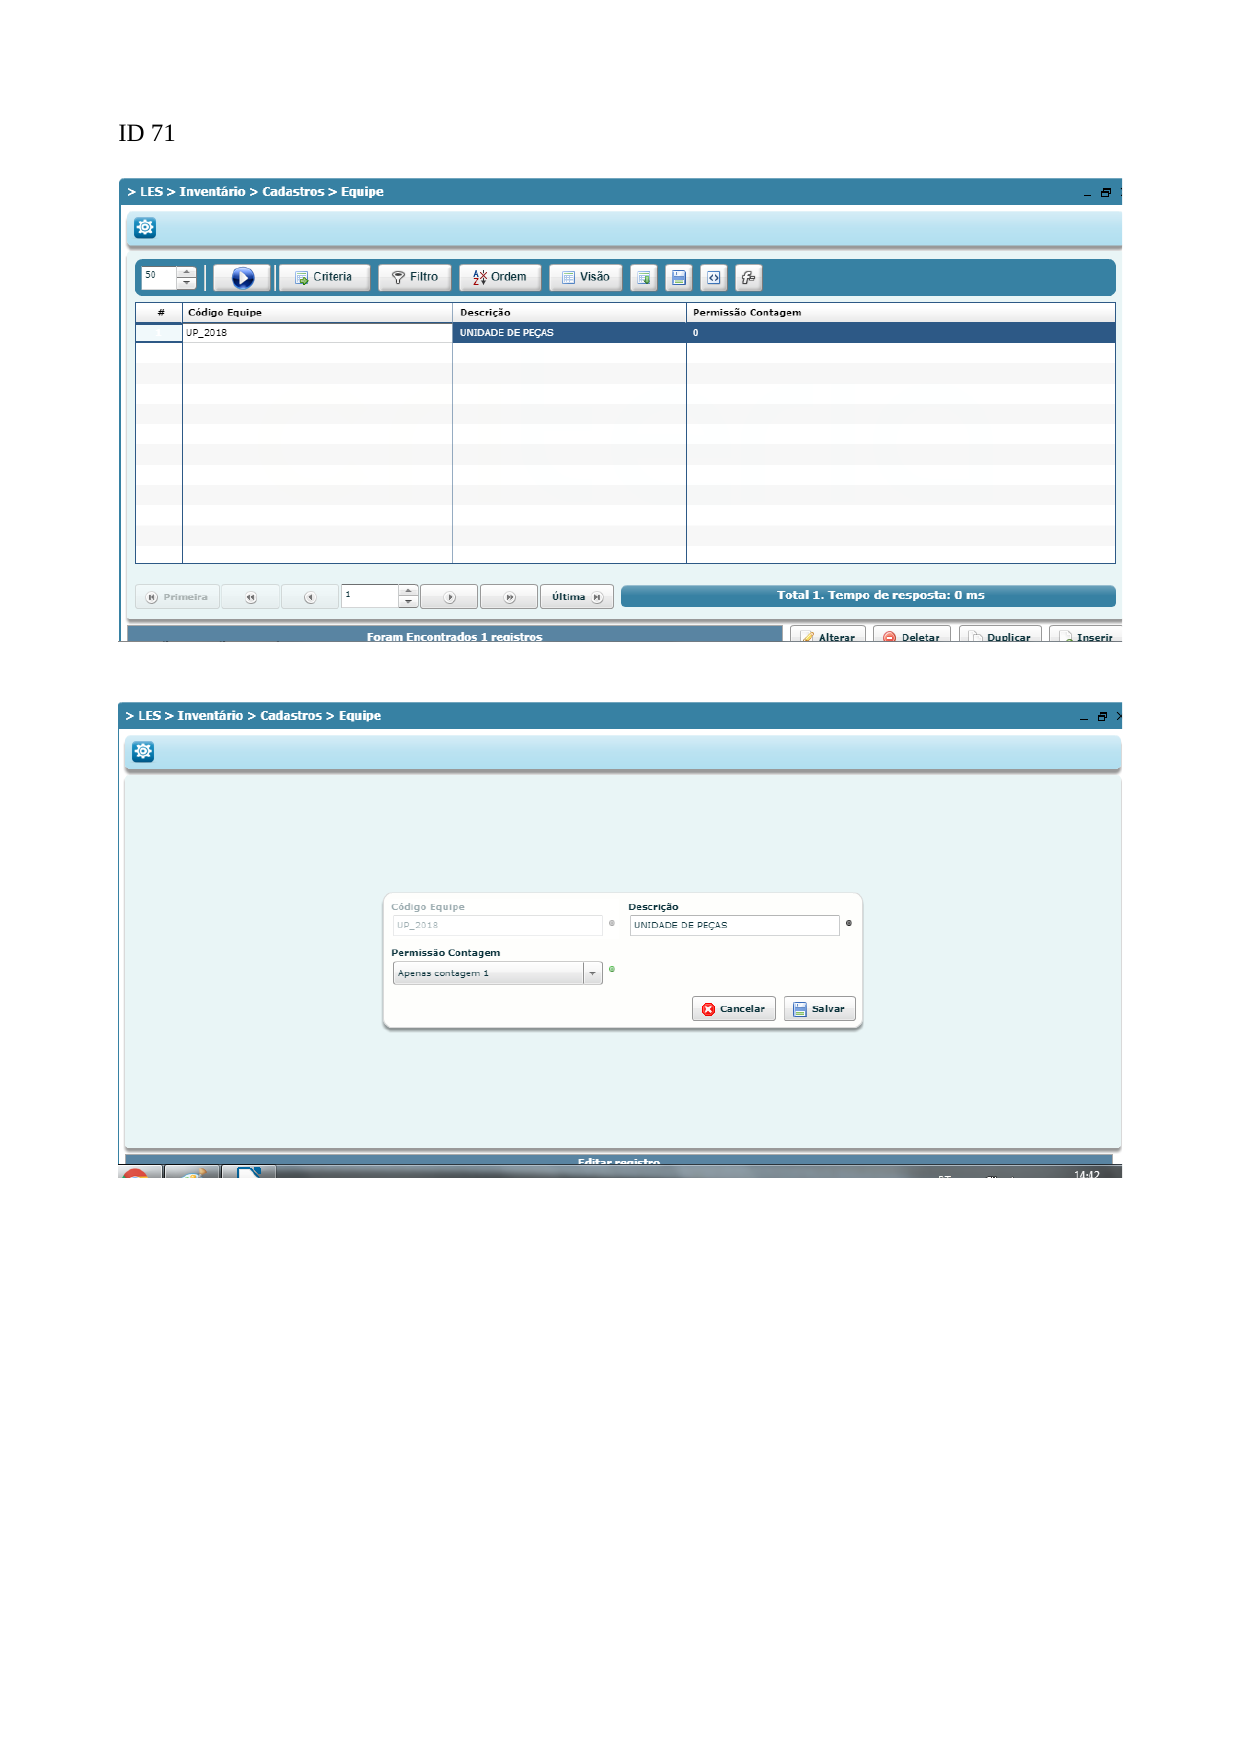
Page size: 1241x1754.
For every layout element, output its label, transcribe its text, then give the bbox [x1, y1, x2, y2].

picture [118, 699, 1123, 1178]
text ID 71 [118, 118, 1122, 147]
picture [118, 175, 1123, 642]
